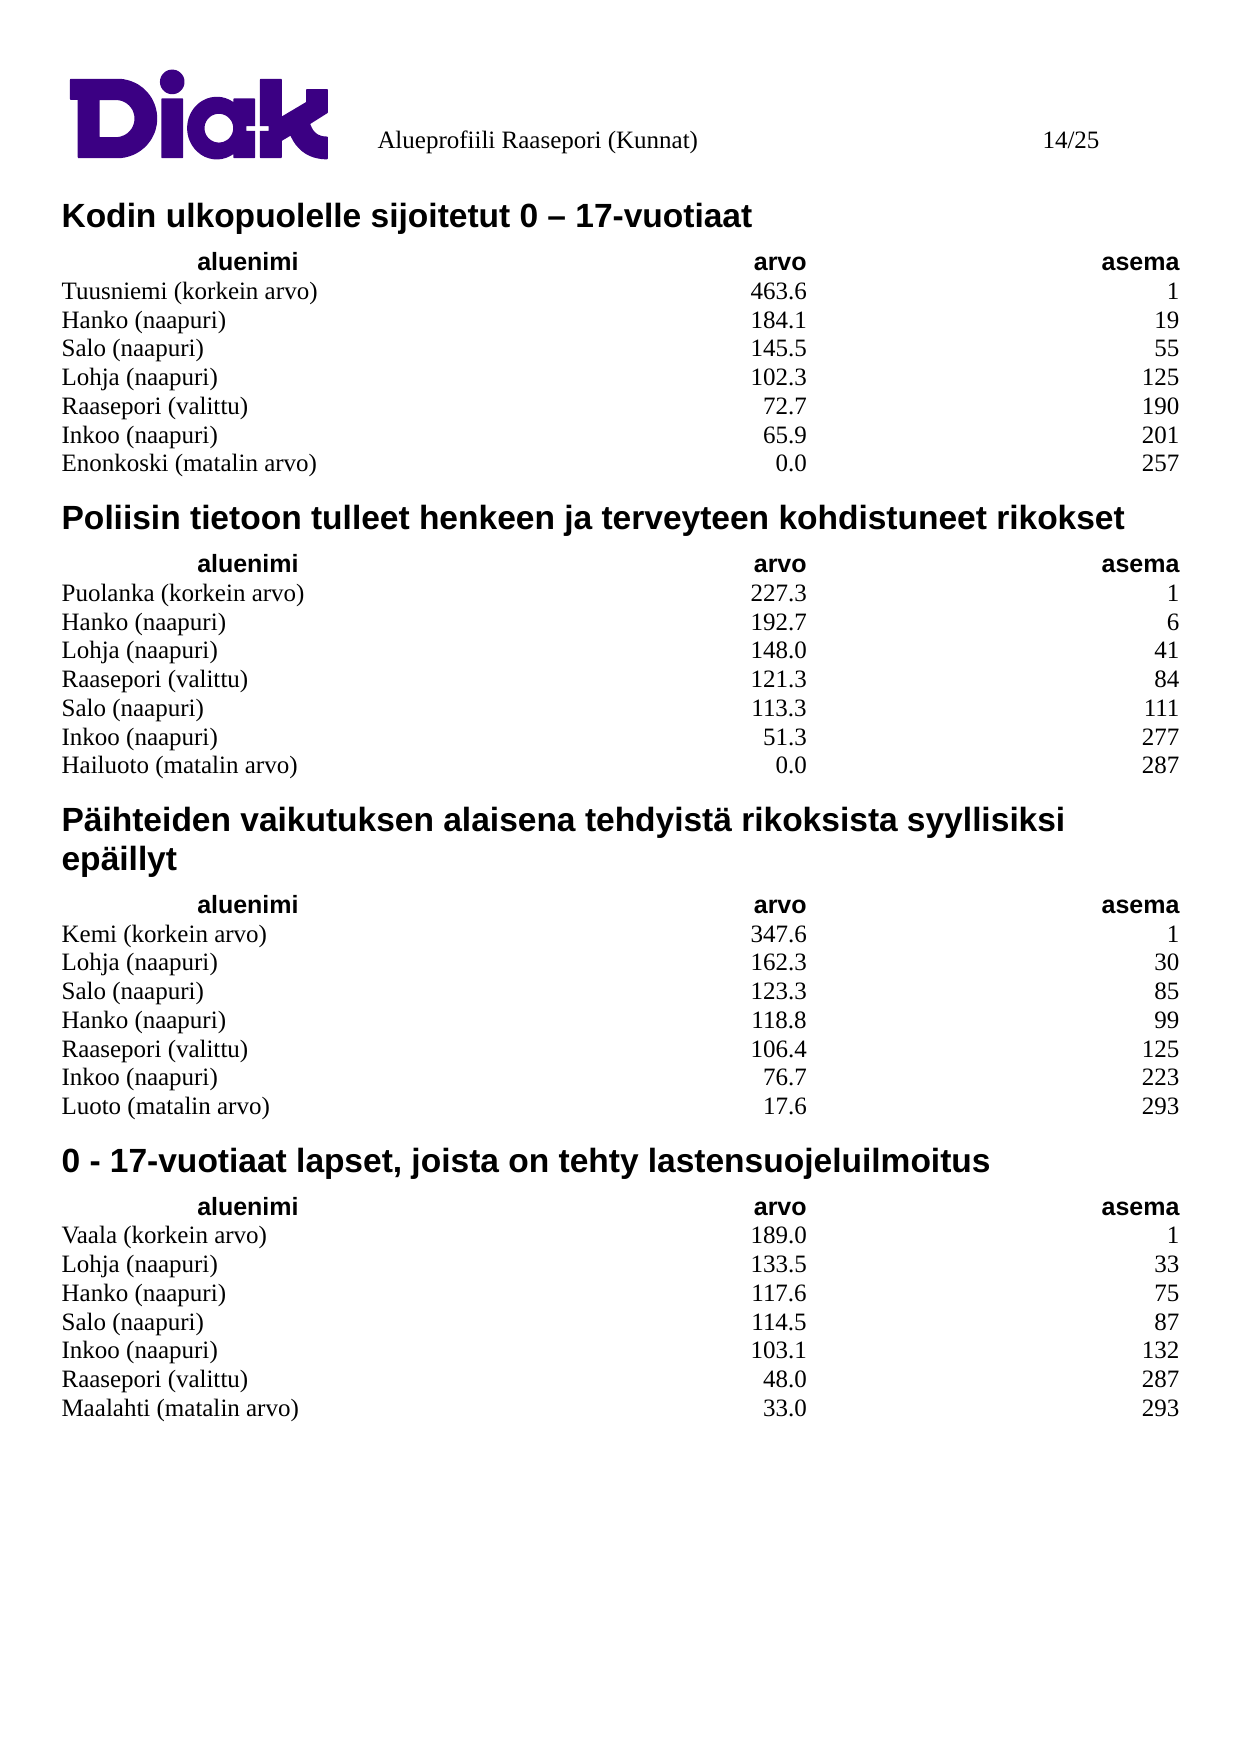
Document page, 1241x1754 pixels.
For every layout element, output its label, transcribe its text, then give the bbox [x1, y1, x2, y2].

table_cell Hanko (naapuri) [61, 1005, 434, 1034]
table_cell 148.0 [434, 636, 806, 664]
table_cell 287 [806, 1364, 1179, 1393]
table_cell 121.3 [434, 664, 806, 693]
table_cell 33 [806, 1249, 1179, 1278]
table_cell Salo (naapuri) [61, 334, 434, 362]
table_cell 99 [806, 1005, 1179, 1034]
table_header arvo [434, 1192, 806, 1221]
table_cell Inkoo (naapuri) [61, 722, 434, 751]
table_cell 118.8 [434, 1005, 806, 1034]
table_cell Hanko (naapuri) [61, 305, 434, 333]
table_cell 33.0 [434, 1393, 806, 1422]
table_cell 102.3 [434, 362, 806, 391]
table_cell 30 [806, 948, 1179, 976]
table_cell 1 [806, 578, 1179, 607]
table_cell 6 [806, 607, 1179, 636]
table_cell Lohja (naapuri) [61, 1249, 434, 1278]
table_cell Puolanka (korkein arvo) [61, 578, 434, 607]
table_cell 125 [806, 362, 1179, 391]
table_cell Inkoo (naapuri) [61, 420, 434, 448]
table_cell 184.1 [434, 305, 806, 333]
table_cell 162.3 [434, 948, 806, 976]
table_header arvo [434, 890, 806, 919]
table_cell 123.3 [434, 976, 806, 1005]
table_cell Lohja (naapuri) [61, 362, 434, 391]
table_header aluenimi [61, 1192, 434, 1221]
table_cell Kemi (korkein arvo) [61, 919, 434, 947]
subtitle Päihteiden vaikutuksen alaisena tehdyistä rikoksista syyllisiksi epäillyt [61, 800, 1179, 877]
table_cell 201 [806, 420, 1179, 448]
table_cell 87 [806, 1307, 1179, 1336]
table_header aluenimi [61, 890, 434, 919]
table_cell Tuusniemi (korkein arvo) [61, 276, 434, 305]
table_cell 257 [806, 449, 1179, 477]
table_cell 277 [806, 722, 1179, 751]
table_cell 192.7 [434, 607, 806, 636]
table_cell 75 [806, 1278, 1179, 1307]
table_cell Vaala (korkein arvo) [61, 1221, 434, 1249]
table_cell 463.6 [434, 276, 806, 305]
table_cell Luoto (matalin arvo) [61, 1091, 434, 1120]
table_cell 111 [806, 693, 1179, 722]
table_cell 65.9 [434, 420, 806, 448]
table_cell Lohja (naapuri) [61, 948, 434, 976]
table_cell 19 [806, 305, 1179, 333]
table_cell Hanko (naapuri) [61, 607, 434, 636]
table_cell 0.0 [434, 449, 806, 477]
table_cell 106.4 [434, 1034, 806, 1062]
table_header arvo [434, 549, 806, 578]
table_header asema [806, 549, 1179, 578]
table_cell 293 [806, 1393, 1179, 1422]
table_cell Maalahti (matalin arvo) [61, 1393, 434, 1422]
table_cell 132 [806, 1336, 1179, 1364]
table_cell 189.0 [434, 1221, 806, 1249]
table_cell 1 [806, 1221, 1179, 1249]
table_cell 41 [806, 636, 1179, 664]
table_cell Salo (naapuri) [61, 693, 434, 722]
table_cell 85 [806, 976, 1179, 1005]
table_header arvo [434, 247, 806, 276]
table_cell Salo (naapuri) [61, 976, 434, 1005]
table_cell 113.3 [434, 693, 806, 722]
table_cell 51.3 [434, 722, 806, 751]
table_header aluenimi [61, 247, 434, 276]
table_cell Raasepori (valittu) [61, 1364, 434, 1393]
subtitle Kodin ulkopuolelle sijoitetut 0 – 17-vuotiaat [61, 196, 1179, 235]
table_cell Raasepori (valittu) [61, 664, 434, 693]
table_cell 114.5 [434, 1307, 806, 1336]
table_cell 125 [806, 1034, 1179, 1062]
table_cell 347.6 [434, 919, 806, 947]
table_cell 133.5 [434, 1249, 806, 1278]
table_cell 103.1 [434, 1336, 806, 1364]
table_cell 55 [806, 334, 1179, 362]
table_cell 117.6 [434, 1278, 806, 1307]
table_cell 76.7 [434, 1063, 806, 1091]
table_cell Hailuoto (matalin arvo) [61, 751, 434, 779]
table_cell 17.6 [434, 1091, 806, 1120]
subtitle 0 - 17-vuotiaat lapset, joista on tehty lastensuojeluilmoitus [61, 1141, 1179, 1179]
table_cell 1 [806, 276, 1179, 305]
table_cell 145.5 [434, 334, 806, 362]
table_cell 72.7 [434, 391, 806, 420]
table_cell Lohja (naapuri) [61, 636, 434, 664]
subtitle Poliisin tietoon tulleet henkeen ja terveyteen kohdistuneet rikokset [61, 498, 1179, 537]
table_cell 190 [806, 391, 1179, 420]
table_cell 227.3 [434, 578, 806, 607]
table_cell Raasepori (valittu) [61, 391, 434, 420]
table_header aluenimi [61, 549, 434, 578]
table_cell Inkoo (naapuri) [61, 1336, 434, 1364]
table_cell 0.0 [434, 751, 806, 779]
table_cell 293 [806, 1091, 1179, 1120]
table_cell Salo (naapuri) [61, 1307, 434, 1336]
table_cell Inkoo (naapuri) [61, 1063, 434, 1091]
table_cell Raasepori (valittu) [61, 1034, 434, 1062]
table_cell 48.0 [434, 1364, 806, 1393]
table_cell Enonkoski (matalin arvo) [61, 449, 434, 477]
table_header asema [806, 890, 1179, 919]
table_cell 223 [806, 1063, 1179, 1091]
table_cell Hanko (naapuri) [61, 1278, 434, 1307]
table_cell 84 [806, 664, 1179, 693]
table_header asema [806, 247, 1179, 276]
table_cell 1 [806, 919, 1179, 947]
table_cell 287 [806, 751, 1179, 779]
table_header asema [806, 1192, 1179, 1221]
